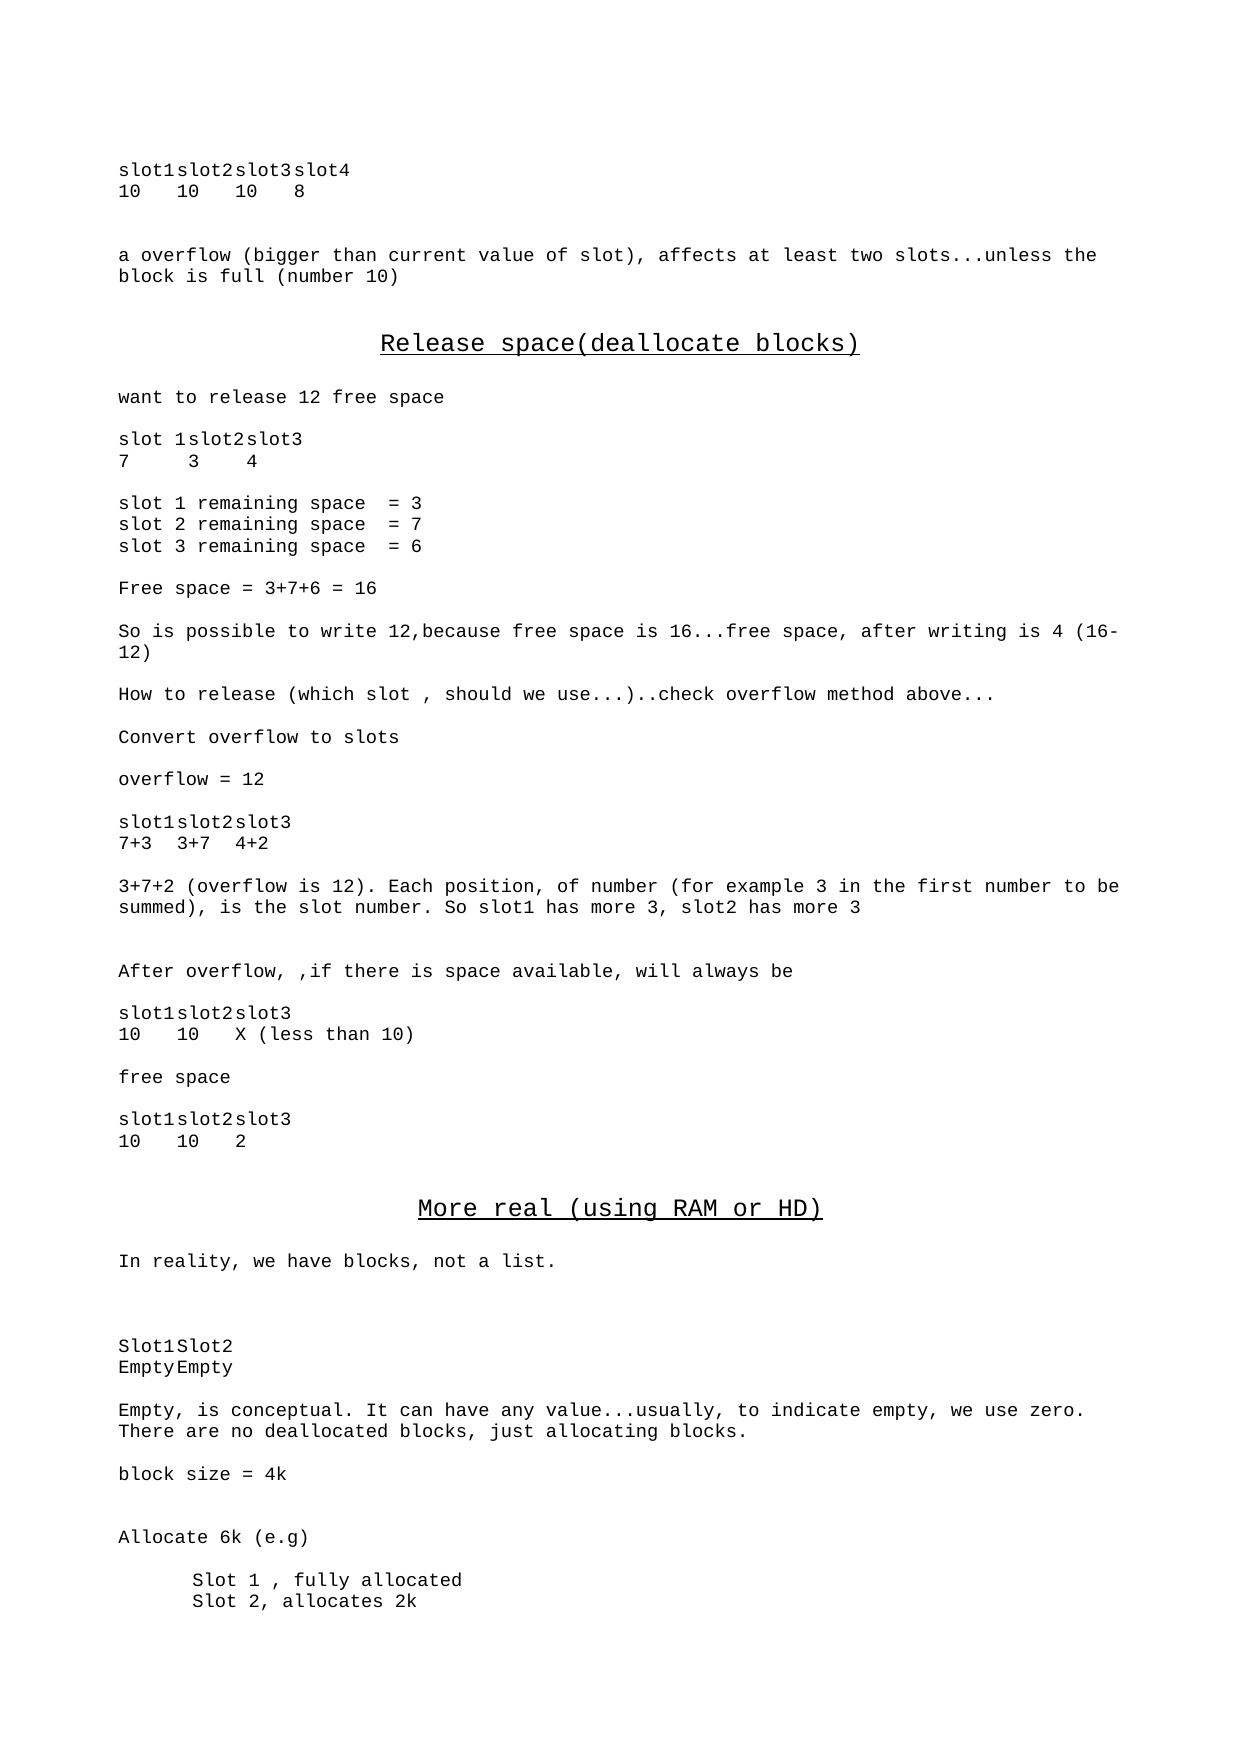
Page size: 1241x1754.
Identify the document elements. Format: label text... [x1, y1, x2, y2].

text overflow = 12 [118, 770, 1122, 791]
table_cell 10 [118, 1131, 177, 1153]
text After overflow, ,if there is space available, will always be [118, 961, 1122, 983]
table_cell 4+2 [235, 834, 293, 855]
text So is possible to write 12,because free space is 16...free space, after writing is 4 (16-12) [118, 621, 1122, 664]
table_cell 8 [294, 182, 352, 203]
text Slot 1 , fully allocated [118, 1571, 1122, 1592]
table_cell Empty [177, 1358, 235, 1379]
table_header slot1 [118, 813, 177, 834]
text want to release 12 free space [118, 388, 1122, 409]
text Slot 2, allocates 2k [118, 1592, 1122, 1613]
text More real (using RAM or HD) [118, 1195, 1122, 1223]
text slot 3 remaining space = 6 [118, 536, 1122, 558]
text slot 2 remaining space = 7 [118, 515, 1122, 536]
table_cell 4 [246, 451, 305, 473]
text Empty, is conceptual. It can have any value...usually, to indicate empty, we use zero. [118, 1401, 1122, 1422]
text Allocate 6k (e.g) [118, 1528, 1122, 1549]
table_cell 10 [177, 1131, 235, 1153]
table_cell 10 [177, 182, 235, 203]
table_header slot1 [118, 161, 177, 182]
table_cell 10 [177, 1025, 235, 1046]
table_header slot3 [235, 813, 293, 834]
table_cell 10 [118, 182, 177, 203]
table_cell 10 [118, 1025, 177, 1046]
table_header slot2 [177, 1004, 235, 1025]
text How to release (which slot , should we use...)..check overflow method above... [118, 685, 1122, 706]
text There are no deallocated blocks, just allocating blocks. [118, 1422, 1122, 1443]
table_header slot3 [235, 1004, 417, 1025]
table_header slot3 [246, 430, 305, 451]
text Free space = 3+7+6 = 16 [118, 579, 1122, 600]
table_header slot3 [235, 1110, 293, 1131]
table_header slot1 [118, 1110, 177, 1131]
table_header slot3 [235, 161, 293, 182]
table_header slot2 [177, 1110, 235, 1131]
table_header slot1 [118, 1004, 177, 1025]
text free space [118, 1068, 1122, 1089]
text slot 1 remaining space = 3 [118, 494, 1122, 515]
text Release space(deallocate blocks) [118, 331, 1122, 359]
text block size = 4k [118, 1464, 1122, 1486]
text Convert overflow to slots [118, 728, 1122, 749]
table_cell 7+3 [118, 834, 177, 855]
text In reality, we have blocks, not a list. [118, 1252, 1122, 1273]
table_header slot4 [294, 161, 352, 182]
table_header slot2 [188, 430, 246, 451]
table_header slot2 [177, 161, 235, 182]
text a overflow (bigger than current value of slot), affects at least two slots...unless the block is full (number 10) [118, 246, 1122, 288]
table_header slot2 [177, 813, 235, 834]
table_header Slot2 [177, 1337, 235, 1358]
table_cell X (less than 10) [235, 1025, 417, 1046]
table_cell 7 [118, 451, 188, 473]
table_cell 10 [235, 182, 293, 203]
table_header Slot1 [118, 1337, 177, 1358]
table_header slot 1 [118, 430, 188, 451]
table_cell 3 [188, 451, 246, 473]
text 3+7+2 (overflow is 12). Each position, of number (for example 3 in the first number to be summed), is the slot number. So slot1 has more 3, slot2 has more 3 [118, 876, 1122, 919]
table_cell 2 [235, 1131, 293, 1153]
table_cell Empty [118, 1358, 177, 1379]
table_cell 3+7 [177, 834, 235, 855]
